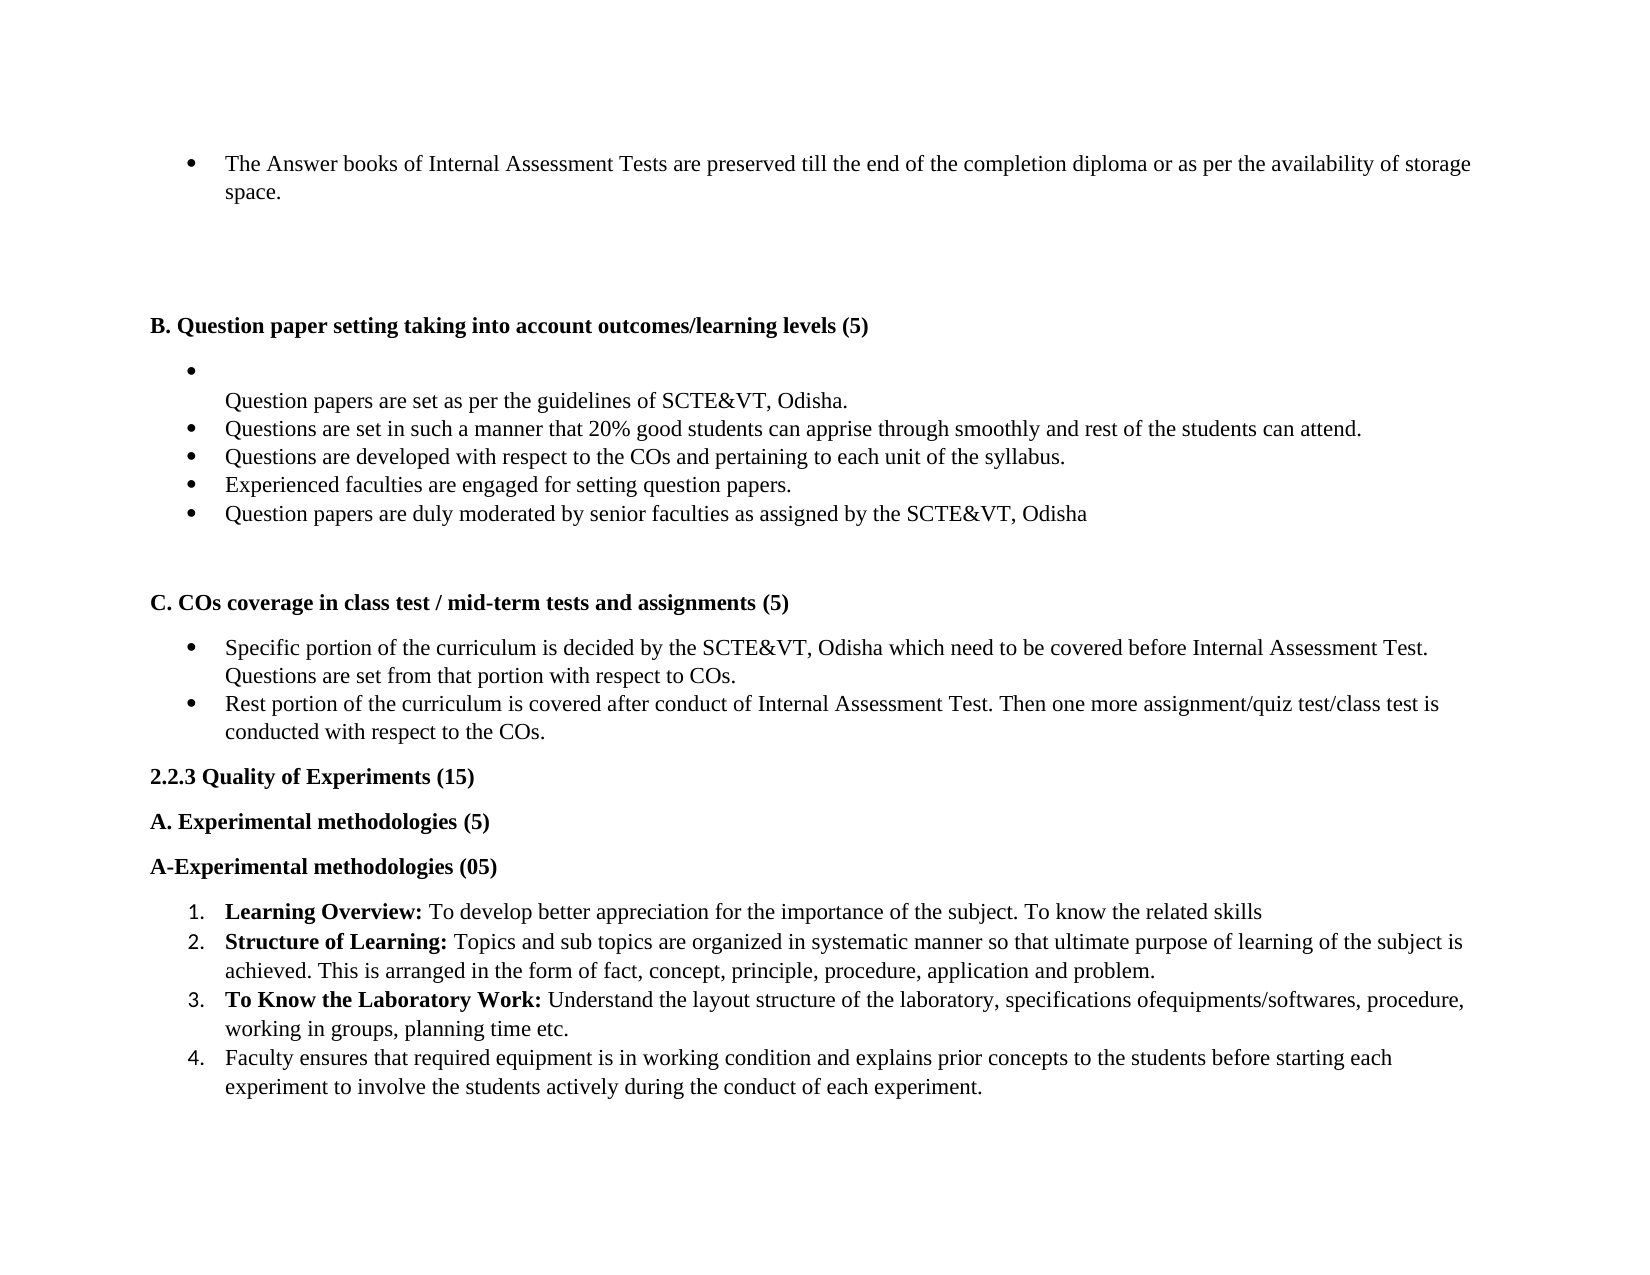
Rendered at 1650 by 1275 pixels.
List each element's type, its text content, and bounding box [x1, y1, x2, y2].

list Learning Overview: To develop better appreciation for the importance of the subject. To know the related skills [187, 897, 1500, 926]
text A-Experimental methodologies (05) [150, 853, 1500, 879]
text B. Question paper setting taking into account outcomes/learning levels (5) [150, 312, 1500, 339]
text 2.2.3 Quality of Experiments (15) [150, 763, 1500, 789]
list Question papers are duly moderated by senior faculties as assigned by the SCTE&VT, Odisha [187, 499, 1500, 526]
list Question papers are set as per the guidelines of SCTE&VT, Odisha. [187, 357, 1500, 413]
list Questions are set in such a manner that 20% good students can apprise through smoothly and rest of the students can attend. [187, 415, 1500, 442]
list Structure of Learning: Topics and sub topics are organized in systematic manner so that ultimate purpose of learning of the subject is achieved. This is arranged in the form of fact, concept, principle, procedure, application and problem. [187, 927, 1500, 983]
list Faculty ensures that required equipment is in working condition and explains prior concepts to the students before starting each experiment to involve the students actively during the conduct of each experiment. [187, 1043, 1500, 1099]
list To Know the Laboratory Work: Understand the layout structure of the laboratory, specifications ofequipments/softwares, procedure, working in groups, planning time etc. [187, 985, 1500, 1041]
text A. Experimental methodologies (5) [150, 808, 1500, 834]
text C. COs coverage in class test / mid-term tests and assignments (5) [150, 589, 1500, 616]
list Rest portion of the curriculum is covered after conduct of Internal Assessment Test. Then one more assignment/quiz test/class test is conducted with respect to the COs. [187, 690, 1500, 745]
list The Answer books of Internal Assessment Tests are preserved till the end of the completion diploma or as per the availability of storage space. [187, 150, 1500, 204]
list Specific portion of the curriculum is decided by the SCTE&VT, Odisha which need to be covered before Internal Assessment Test. Questions are set from that portion with respect to COs. [187, 634, 1500, 688]
list Experienced faculties are engaged for setting question papers. [187, 471, 1500, 498]
list Questions are developed with respect to the COs and pertaining to each unit of the syllabus. [187, 443, 1500, 470]
